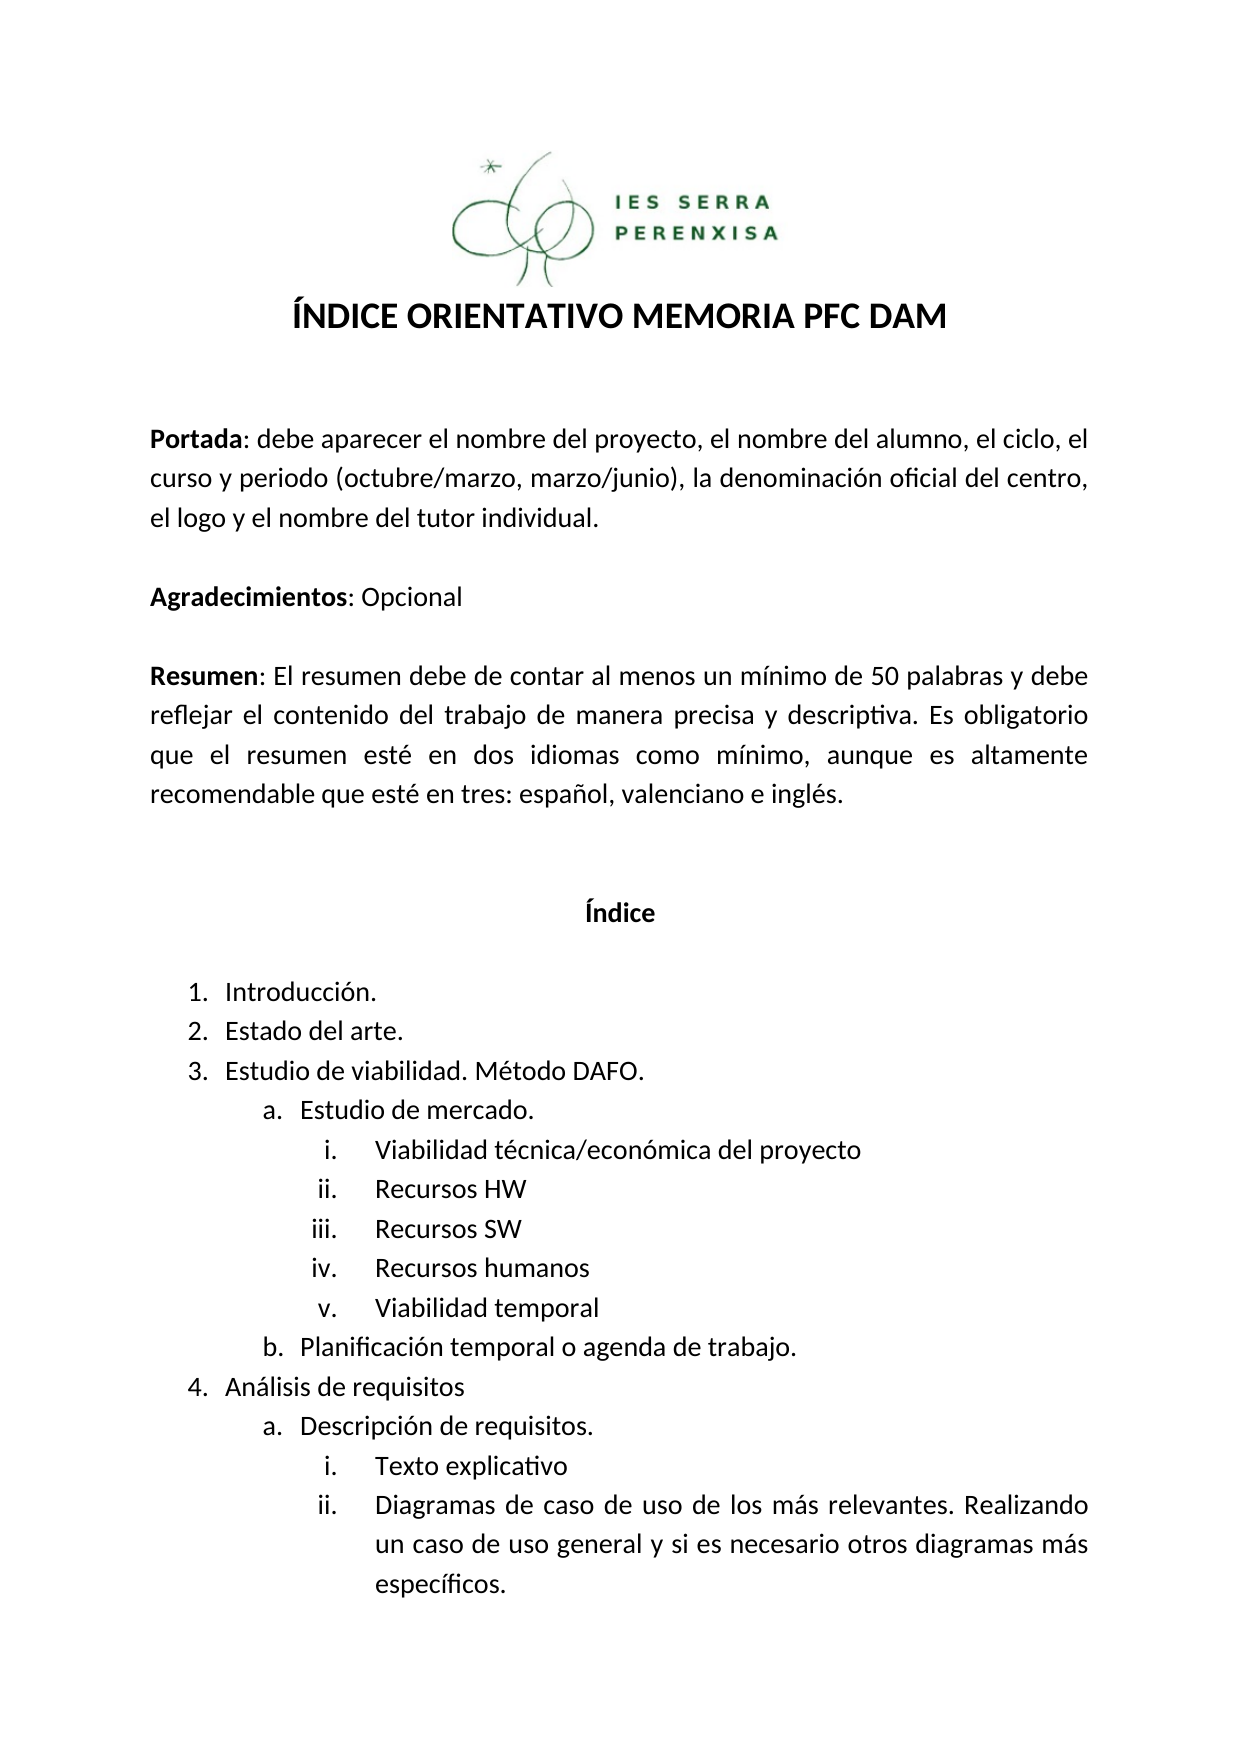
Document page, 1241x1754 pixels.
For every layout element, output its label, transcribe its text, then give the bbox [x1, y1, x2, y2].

list Descripción de requisitos. [262, 1408, 1090, 1442]
list Recursos SW [337, 1211, 1090, 1245]
list Recursos HW [337, 1171, 1090, 1206]
text Índice [150, 895, 1090, 929]
list Estudio de viabilidad. Método DAFO. [187, 1053, 1090, 1087]
list Estudio de mercado. [262, 1092, 1090, 1127]
list Introducción. [187, 974, 1090, 1008]
list Viabilidad temporal [337, 1289, 1090, 1324]
list Análisis de requisitos [187, 1368, 1090, 1403]
picture [452, 150, 789, 288]
list Estado del arte. [187, 1013, 1090, 1048]
list Viabilidad técnica/económica del proyecto [337, 1132, 1090, 1166]
list Planificación temporal o agenda de trabajo. [262, 1329, 1090, 1363]
list Recursos humanos [337, 1250, 1090, 1284]
text Portada: debe aparecer el nombre del proyecto, el nombre del alumno, el ciclo, el curso y periodo (octubre/marzo, marzo/junio), la denominación oficial del centro, el logo y el nombre del tutor individual. [150, 421, 1090, 534]
text Resumen: El resumen debe de contar al menos un mínimo de 50 palabras y debe reflejar el contenido del trabajo de manera precisa y descriptiva. Es obligatorio que el resumen esté en dos idiomas como mínimo, aunque es altamente recomendable que esté en tres: español, valenciano e inglés. [150, 658, 1090, 811]
text ÍNDICE ORIENTATIVO MEMORIA PFC DAM [150, 292, 1090, 337]
list Texto explicativo [337, 1447, 1090, 1482]
list Diagramas de caso de uso de los más relevantes. Realizando un caso de uso general y si es necesario otros diagramas más específicos. [337, 1487, 1090, 1600]
text Agradecimientos: Opcional [150, 579, 1090, 613]
